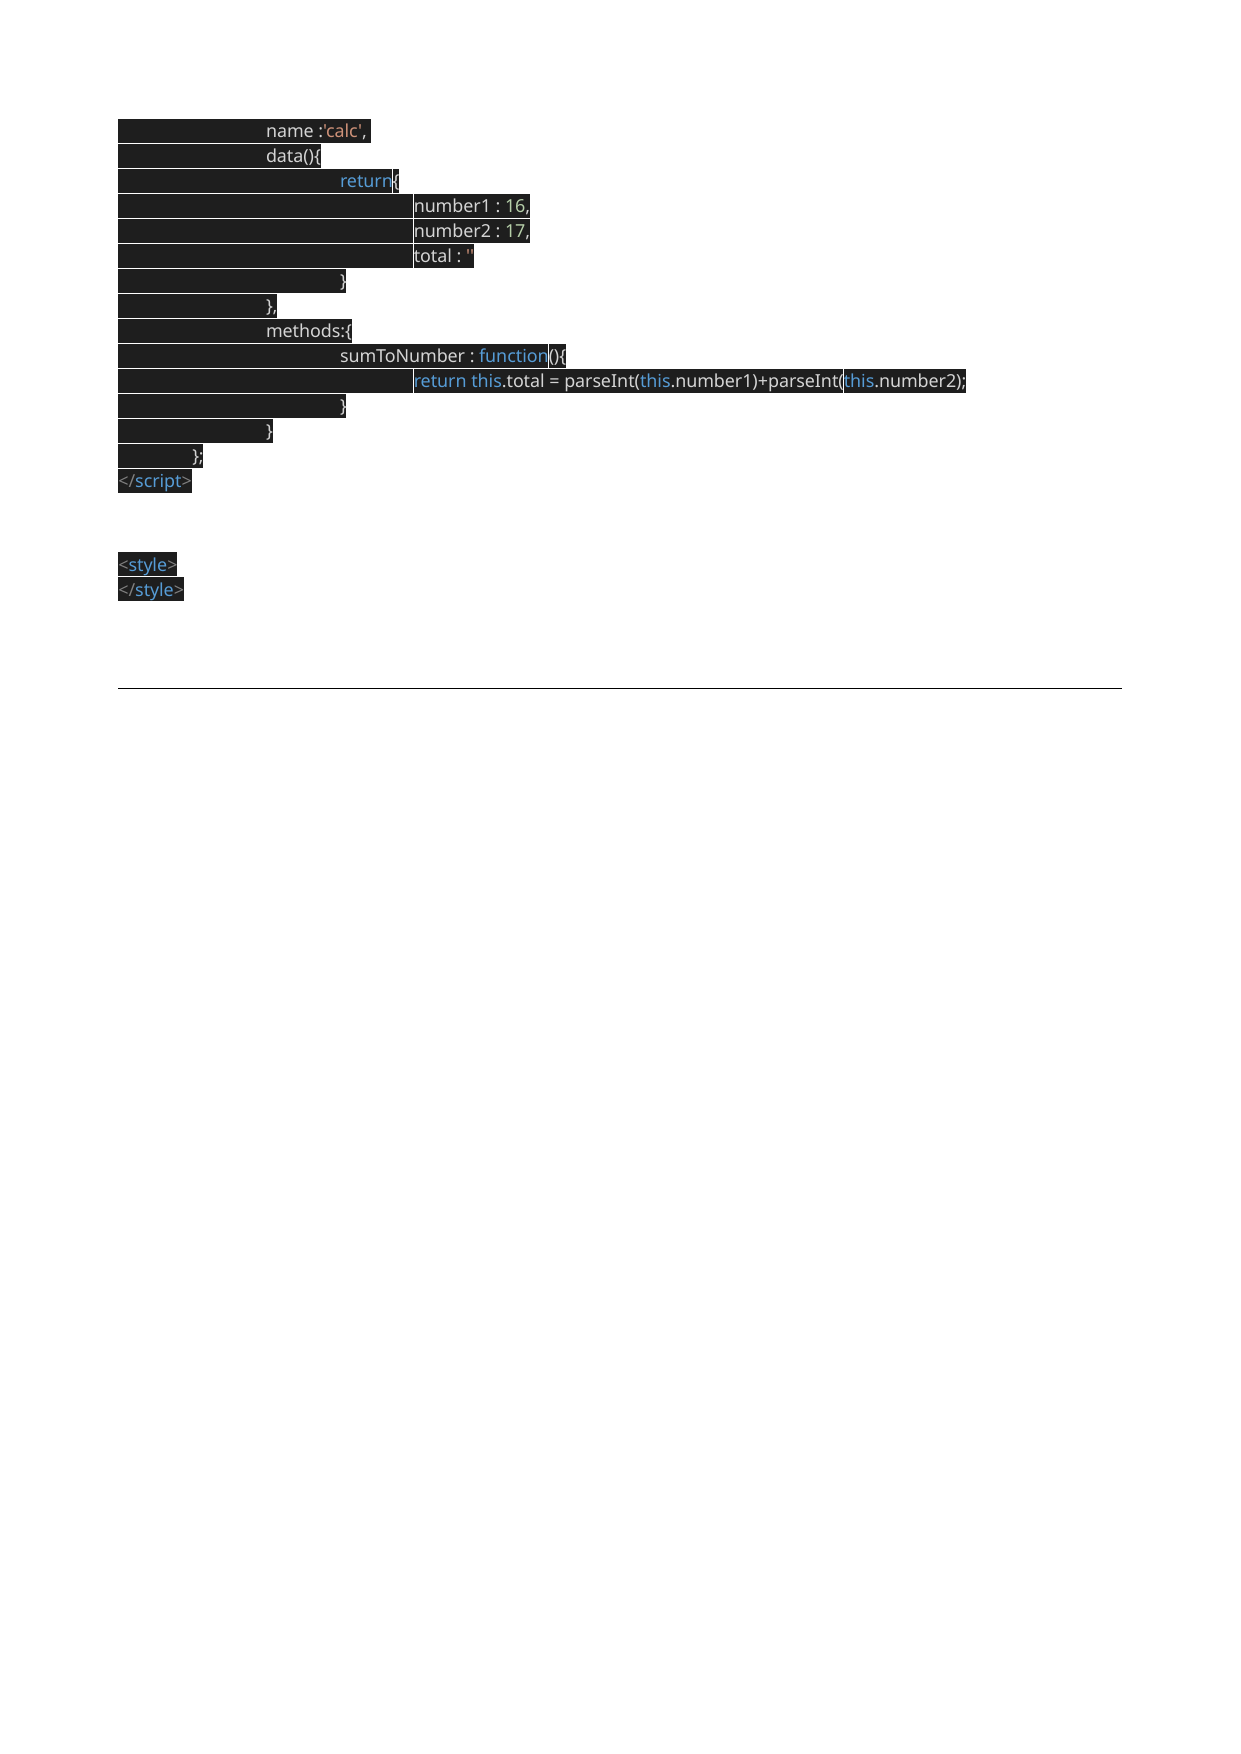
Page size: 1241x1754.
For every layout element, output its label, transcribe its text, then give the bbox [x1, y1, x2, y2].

text </script> [118, 468, 1122, 493]
text methods:{ [118, 318, 1122, 343]
text }; [118, 443, 1122, 468]
text } [118, 418, 1122, 443]
text sumToNumber : function(){ [118, 343, 1122, 368]
text </style> [118, 576, 1122, 601]
text name :'calc', [118, 118, 1122, 143]
text } [118, 393, 1122, 418]
text number1 : 16, [118, 193, 1122, 218]
text data(){ [118, 143, 1122, 168]
text return this.total = parseInt(this.number1)+parseInt(this.number2); [118, 368, 1122, 393]
text total : '' [118, 243, 1122, 268]
text return{ [118, 168, 1122, 193]
text }, [118, 293, 1122, 318]
text <style> [118, 551, 1122, 576]
text } [118, 268, 1122, 293]
text number2 : 17, [118, 218, 1122, 243]
